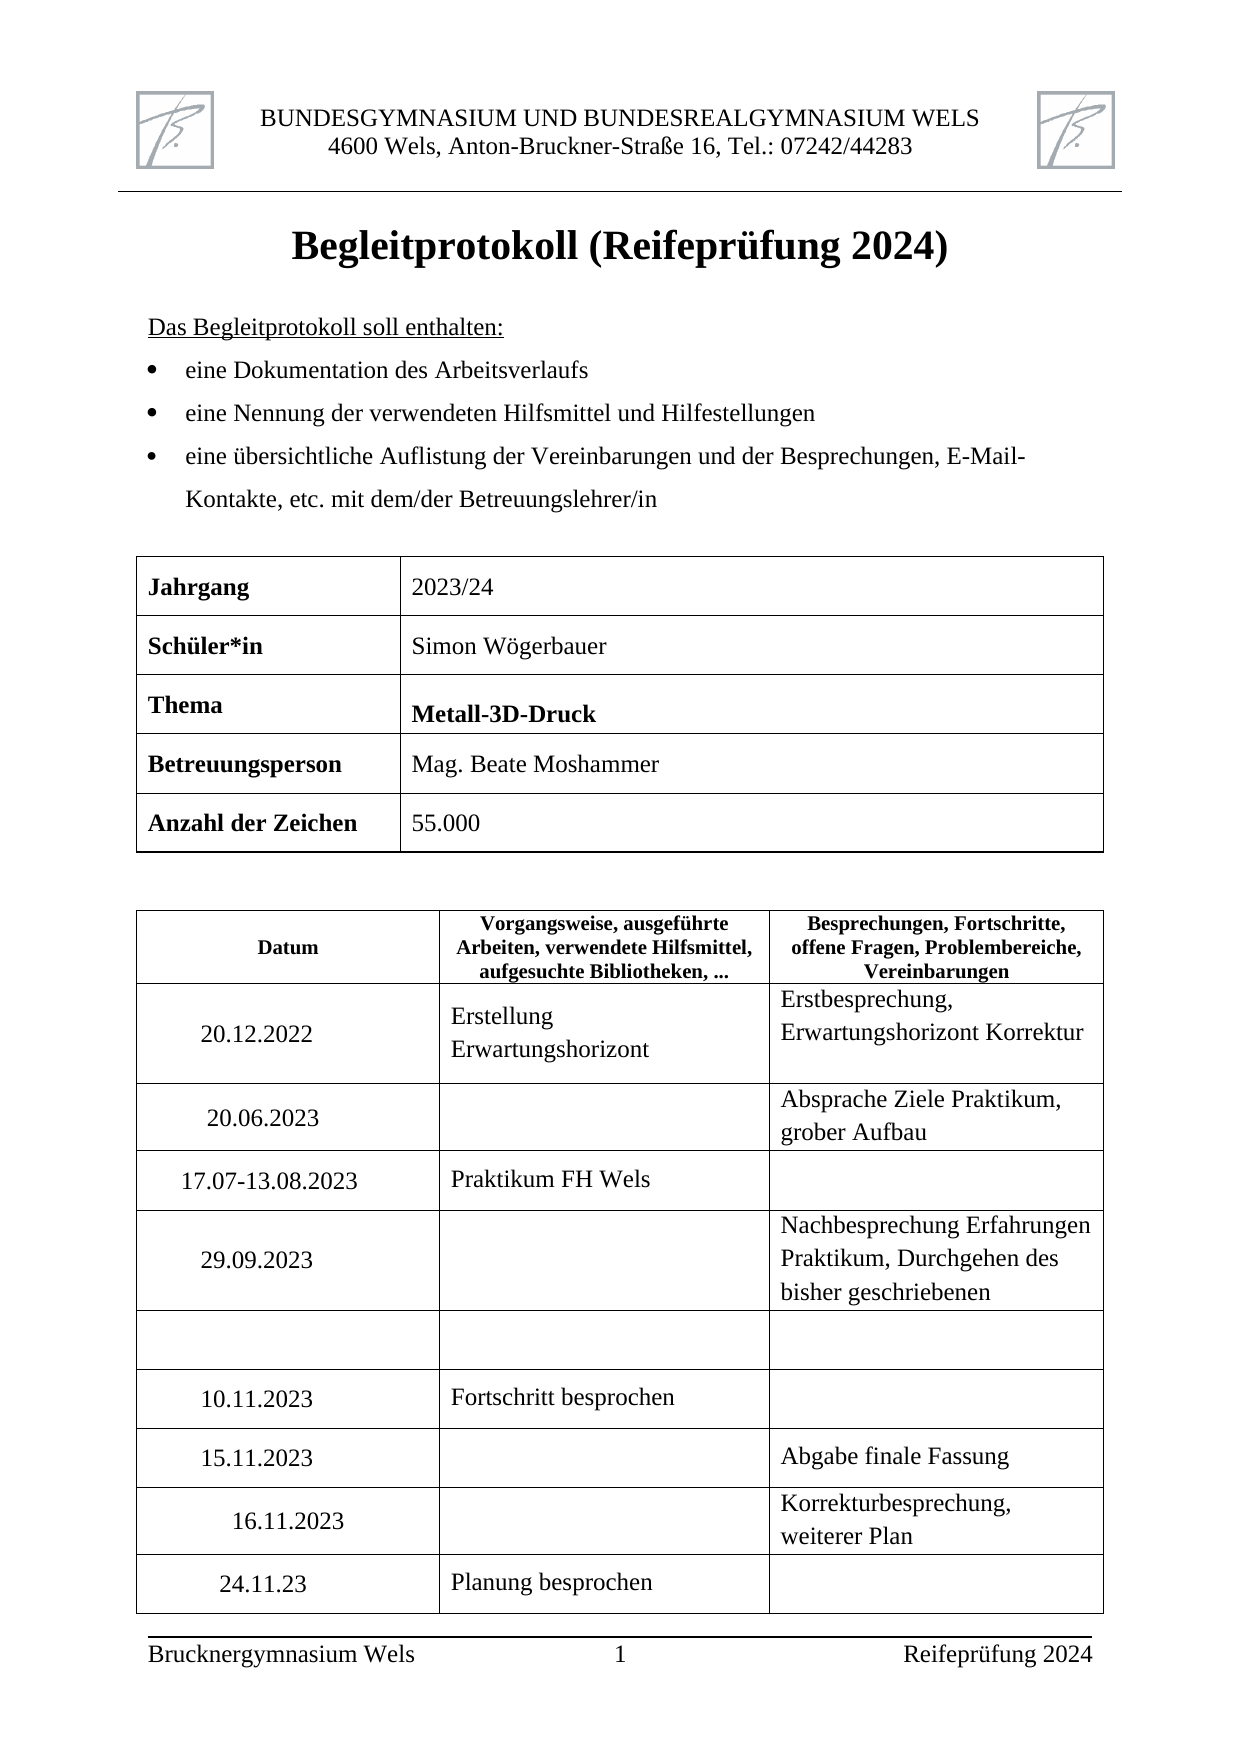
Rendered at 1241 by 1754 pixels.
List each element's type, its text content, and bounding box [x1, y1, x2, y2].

table_cell [440, 1311, 769, 1369]
table_cell Korrekturbesprechung, weiterer Plan [770, 1488, 1103, 1554]
table_header 2023/24 [401, 557, 1103, 615]
table_cell Praktikum FH Wels [440, 1151, 769, 1209]
list eine übersichtliche Auflistung der Vereinbarungen und der Besprechungen, E-Mail-Kontakte, etc. mit dem/der Betreuungslehrer/in [148, 441, 1092, 513]
table_cell Simon Wögerbauer [401, 616, 1103, 674]
table_cell 10.11.2023 [137, 1370, 439, 1428]
table_cell [440, 1429, 769, 1487]
table_cell [440, 1211, 769, 1309]
table_cell Erstellung Erwartungshorizont [440, 984, 769, 1083]
table_cell Planung besprochen [440, 1555, 769, 1613]
table_cell 29.09.2023 [137, 1211, 439, 1309]
table_cell [770, 1370, 1103, 1428]
table_header Besprechungen, Fortschritte, offene Fragen, Problembereiche, Vereinbarungen [770, 911, 1103, 983]
table_header Datum [137, 911, 439, 983]
table_cell [770, 1555, 1103, 1613]
table_cell 20.12.2022 [137, 984, 439, 1083]
table_cell Mag. Beate Moshammer [401, 734, 1103, 792]
table_cell Betreuungsperson [137, 734, 400, 792]
table_cell [440, 1488, 769, 1554]
table_cell Metall-3D-Druck [401, 675, 1103, 733]
table_cell [137, 1311, 439, 1369]
table_cell Absprache Ziele Praktikum, grober Aufbau [770, 1084, 1103, 1150]
table_cell 15.11.2023 [137, 1429, 439, 1487]
table_cell 24.11.23 [137, 1555, 439, 1613]
table_cell 20.06.2023 [137, 1084, 439, 1150]
picture [136, 91, 214, 169]
table_cell Thema [137, 675, 400, 733]
table_cell [440, 1084, 769, 1150]
table_header Jahrgang [137, 557, 400, 615]
table_cell [770, 1151, 1103, 1209]
table_header Vorgangsweise, ausgeführte Arbeiten, verwendete Hilfsmittel, aufgesuchte Bibliotheken, ... [440, 911, 769, 983]
table_cell Schüler*in [137, 616, 400, 674]
table_cell Nachbesprechung Erfahrungen Praktikum, Durchgehen des bisher geschriebenen [770, 1211, 1103, 1309]
text Das Begleitprotokoll soll enthalten: [148, 312, 1092, 341]
table_cell Anzahl der Zeichen [137, 794, 400, 851]
table_cell Fortschritt besprochen [440, 1370, 769, 1428]
table_cell 17.07-13.08.2023 [137, 1151, 439, 1209]
picture [1037, 91, 1115, 169]
list eine Nennung der verwendeten Hilfsmittel und Hilfestellungen [148, 398, 1092, 427]
table_cell 16.11.2023 [137, 1488, 439, 1554]
table_cell Abgabe finale Fassung [770, 1429, 1103, 1487]
text Begleitprotokoll (Reifeprüfung 2024) [148, 221, 1092, 269]
table_cell [770, 1311, 1103, 1369]
table_cell 55.000 [401, 794, 1103, 851]
list eine Dokumentation des Arbeitsverlaufs [148, 355, 1092, 384]
table_cell Erstbesprechung, Erwartungshorizont Korrektur [770, 984, 1103, 1083]
